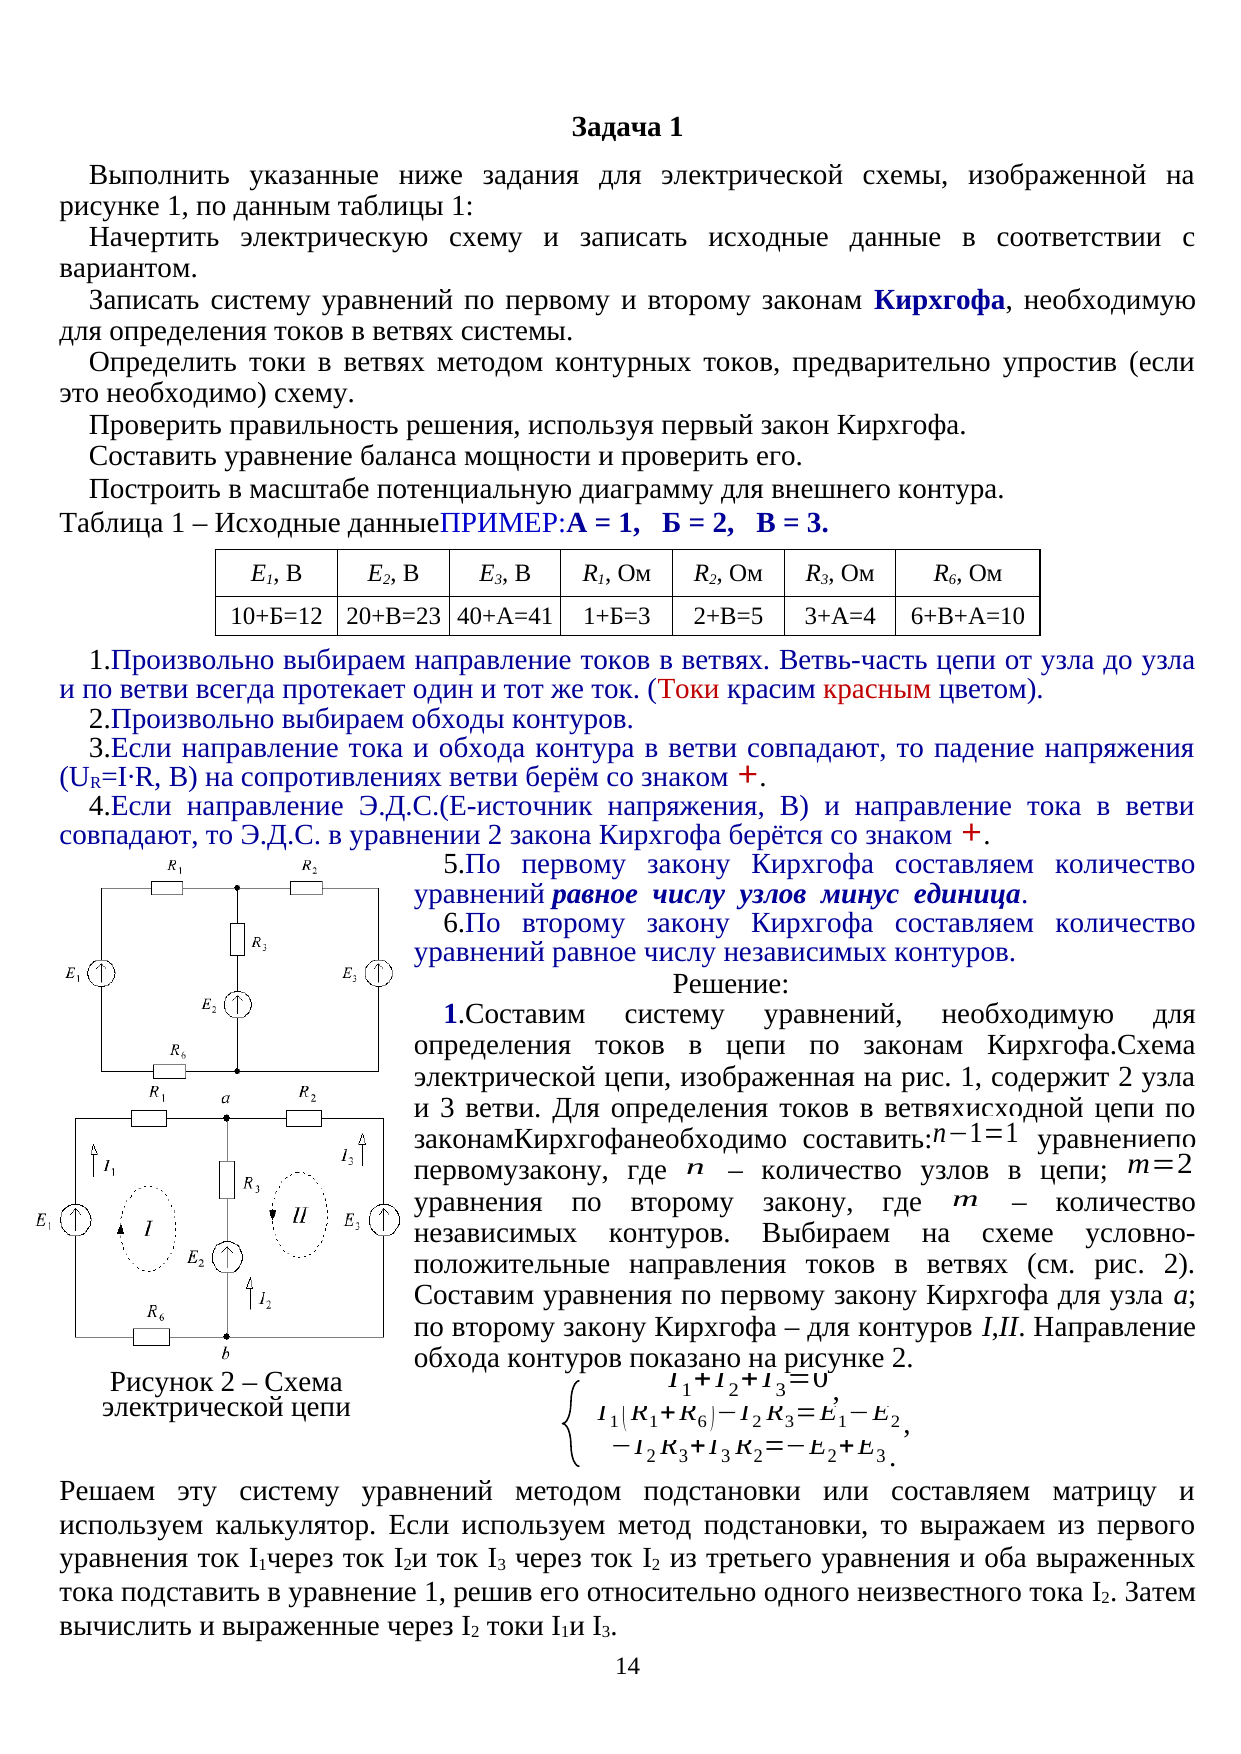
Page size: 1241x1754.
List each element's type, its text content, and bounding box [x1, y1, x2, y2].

text Решение: [399, 973, 1196, 998]
table_cell 6+В+А=10 [896, 597, 1039, 635]
table_header R3, Ом [785, 550, 895, 596]
table_header E1, В [216, 550, 337, 596]
table_cell 2+В=5 [673, 597, 784, 635]
table_header R1, Ом [561, 550, 672, 596]
table_cell 1+Б=3 [561, 597, 672, 635]
text 5.По первому закону Кирхгофа составляем количество уравнений равное числу узлов минус единица. [413, 851, 1196, 909]
picture [28, 857, 405, 1364]
text , [310, 1407, 569, 1440]
text 3.Если направление тока и обхода контура в ветви совпадают, то падение напряжения (UR=I∙R, В) на сопротивлениях ветви берём со знаком +. [59, 734, 1196, 792]
text Рисунок 2 – Схема [75, 1371, 377, 1396]
text , [377, 1373, 1196, 1407]
text Таблица 1 – Исходные данныеПРИМЕР:А = 1, Б = 2, В = 3. [59, 505, 1196, 539]
text Начертить электрическую схему и записать исходные данные в соответствии с вариантом. [59, 222, 1196, 284]
text Составить уравнение баланса мощности и проверить его. [59, 440, 1196, 472]
table_cell 40+А=41 [450, 597, 560, 635]
text 6.По второму закону Кирхгофа составляем количество уравнений равное числу независимых контуров. [413, 909, 1196, 967]
text 4.Если направление Э.Д.С.(Е-источник напряжения, В) и направление тока в ветви совпадают, то Э.Д.С. в уравнении 2 закона Кирхгофа берётся со знаком +. [59, 792, 1196, 851]
text Проверить правильность решения, используя первый закон Кирхгофа. [59, 409, 1196, 440]
text Определить токи в ветвях методом контурных токов, предварительно упростив (если это необходимо) схему. [59, 347, 1196, 409]
text электрической цепи [75, 1396, 377, 1421]
text , [566, 1407, 1196, 1440]
text Решаем эту систему уравнений методом подстановки или составляем матрицу и используем калькулятор. Если используем метод подстановки, то выражаем из первого уравнения ток I1через ток I2и ток I3 через ток I2 из третьего уравнения и оба выраженных тока подставить в уравнение 1, решив его относительно одного неизвестного тока I2. Затем вычислить и выраженные через I2 токи I1и I3. [59, 1473, 1196, 1641]
table_header E2, В [338, 550, 449, 596]
table_header R6, Ом [896, 550, 1039, 596]
table_header E3, В [450, 550, 560, 596]
text Построить в масштабе потенциальную диаграмму для внешнего контура. [59, 472, 1196, 505]
table_cell 20+В=23 [338, 597, 449, 635]
text 1.Произвольно выбираем направление токов в ветвях. Ветвь-часть цепи от узла до узла и по ветви всегда протекает один и тот же ток. (Токи красим красным цветом). [59, 646, 1196, 705]
text . [310, 1440, 1196, 1473]
text 2.Произвольно выбираем обходы контуров. [59, 705, 1196, 734]
table_cell 3+А=4 [785, 597, 895, 635]
text Записать систему уравнений по первому и второму законам Кирхгофа, необходимую для определения токов в ветвях системы. [59, 284, 1196, 347]
table_header R2, Ом [673, 550, 784, 596]
table_cell 10+Б=12 [216, 597, 337, 635]
text Задача 1 [59, 109, 1196, 142]
text Выполнить указанные ниже задания для электрической схемы, изображенной на рисунке 1, по данным таблицы 1: [59, 159, 1196, 222]
text 1.Составим систему уравнений, необходимую для определения токов в цепи по законам Кирхгофа.Схема электрической цепи, изображенная на рис. 1, содержит 2 узла и 3 ветви. Для определения токов в ветвяхисходной цепи по законамКирхгофанеобходимо составить: уравнениепо первомузакону, где – количество узлов в цепи; уравнения по второму закону, где – количество независимых контуров. Выбираем на схеме условно-положительные направления токов в ветвях (см. рис. 2). Составим уравнения по первому закону Кирхгофа для узла a; по второму закону Кирхгофа – для контуров I,II. Направление обхода контуров показано на рисунке 2. [413, 998, 1196, 1373]
